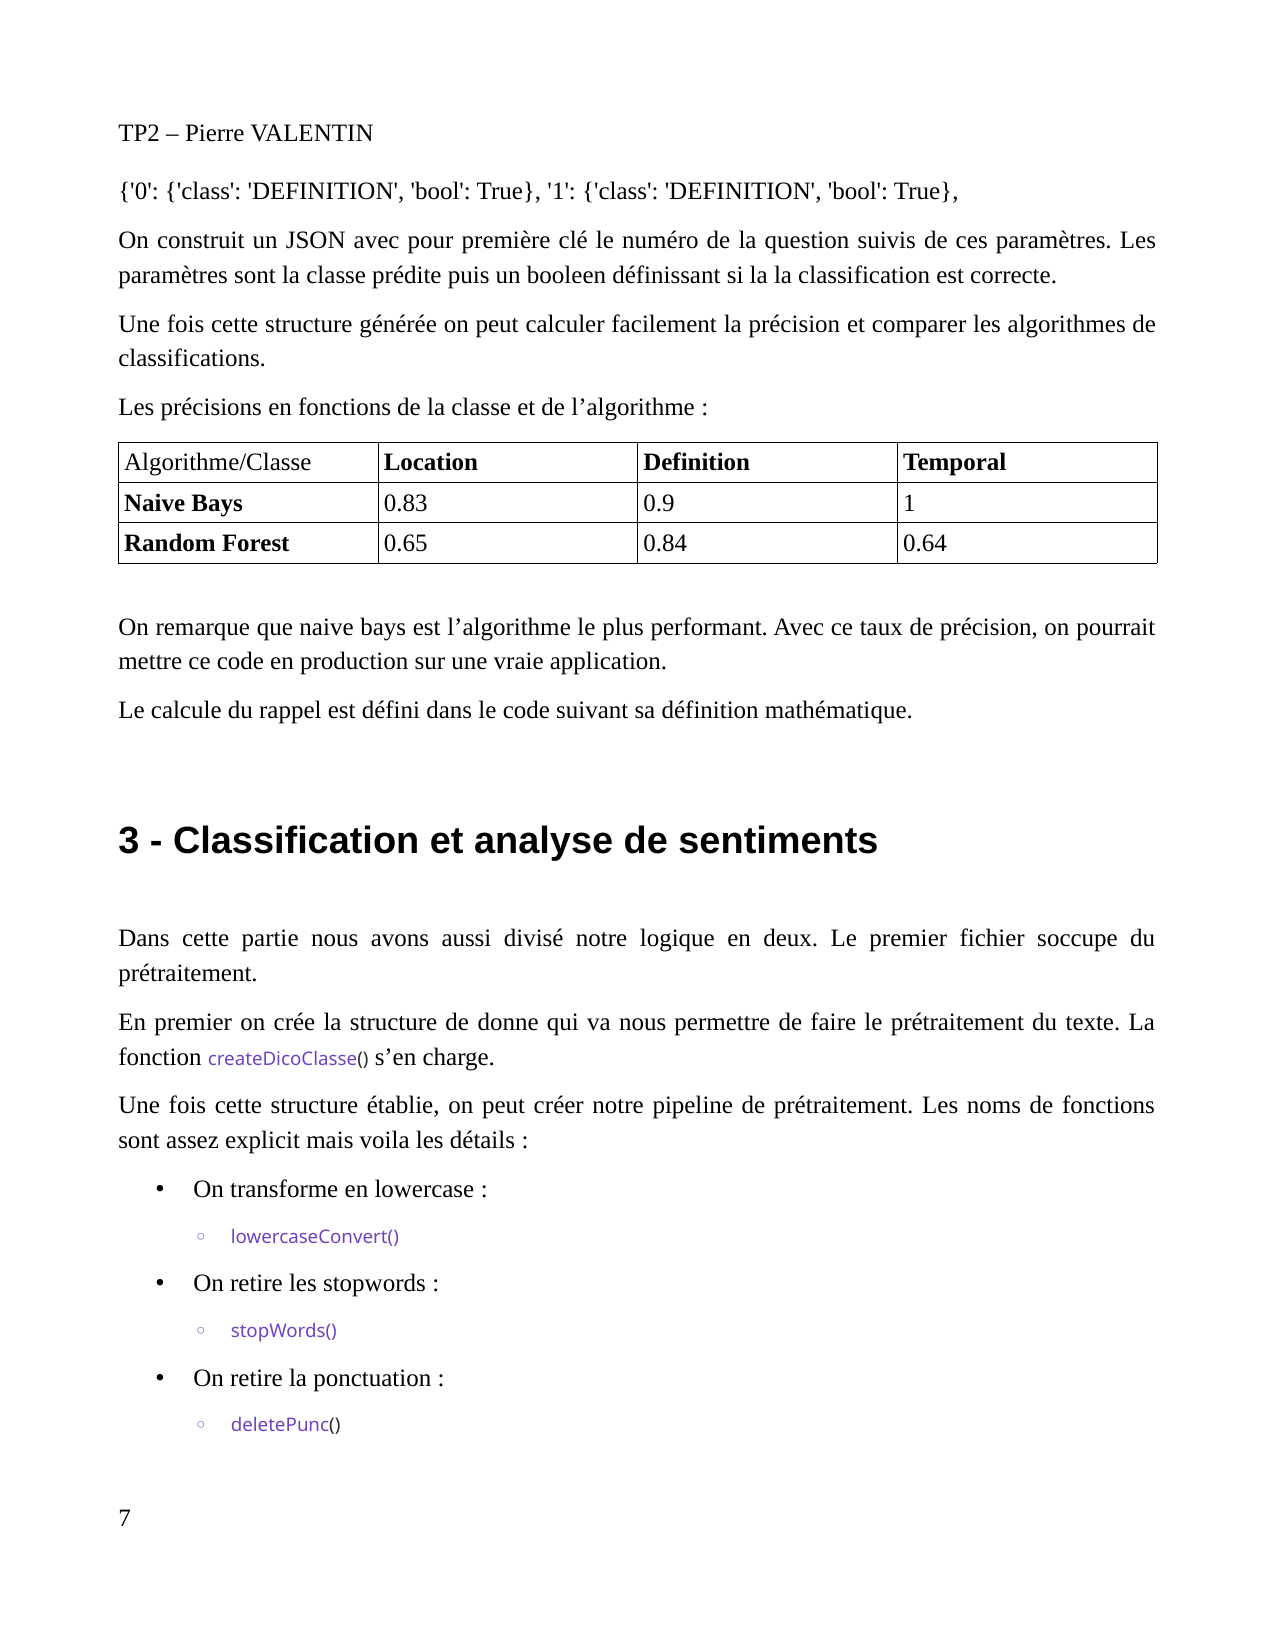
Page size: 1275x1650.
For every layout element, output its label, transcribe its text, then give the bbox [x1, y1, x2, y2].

subtitle 3 - Classification et analyse de sentiments [118, 818, 1157, 862]
list lowercaseConvert() [193, 1223, 1157, 1249]
text Les précisions en fonctions de la classe et de l’algorithme : [118, 392, 1157, 421]
list On retire la ponctuation : [156, 1363, 1157, 1391]
text On remarque que naive bays est l’algorithme le plus performant. Avec ce taux de précision, on pourrait mettre ce code en production sur une vraie application. [118, 612, 1157, 675]
table_cell Naive Bays [119, 483, 378, 522]
list deletePunc() [193, 1412, 1157, 1437]
list stopWords() [193, 1317, 1157, 1343]
table_header Definition [638, 443, 897, 482]
table_cell 0.83 [379, 483, 637, 522]
table_header Temporal [898, 443, 1157, 482]
text En premier on crée la structure de donne qui va nous permettre de faire le prétraitement du texte. La fonction createDicoClasse() s’en charge. [118, 1007, 1157, 1070]
list On retire les stopwords : [156, 1268, 1157, 1297]
text {'0': {'class': 'DEFINITION', 'bool': True}, '1': {'class': 'DEFINITION', 'bool': True}, [118, 176, 1157, 205]
text Le calcule du rappel est défini dans le code suivant sa définition mathématique. [118, 695, 1157, 724]
list On transforme en lowercase : [156, 1174, 1157, 1203]
table_header Algorithme/Classe [119, 443, 378, 482]
table_cell 1 [898, 483, 1157, 522]
table_cell 0.64 [898, 523, 1157, 562]
table_cell 0.84 [638, 523, 897, 562]
table_cell 0.65 [379, 523, 637, 562]
table_cell 0.9 [638, 483, 897, 522]
table_header Location [379, 443, 637, 482]
text Dans cette partie nous avons aussi divisé notre logique en deux. Le premier fichier soccupe du prétraitement. [118, 923, 1157, 987]
text Une fois cette structure établie, on peut créer notre pipeline de prétraitement. Les noms de fonctions sont assez explicit mais voila les détails : [118, 1091, 1157, 1154]
text On construit un JSON avec pour première clé le numéro de la question suivis de ces paramètres. Les paramètres sont la classe prédite puis un booleen définissant si la la classification est correcte. [118, 225, 1157, 289]
text Une fois cette structure générée on peut calculer facilement la précision et comparer les algorithmes de classifications. [118, 309, 1157, 372]
table_cell Random Forest [119, 523, 378, 562]
